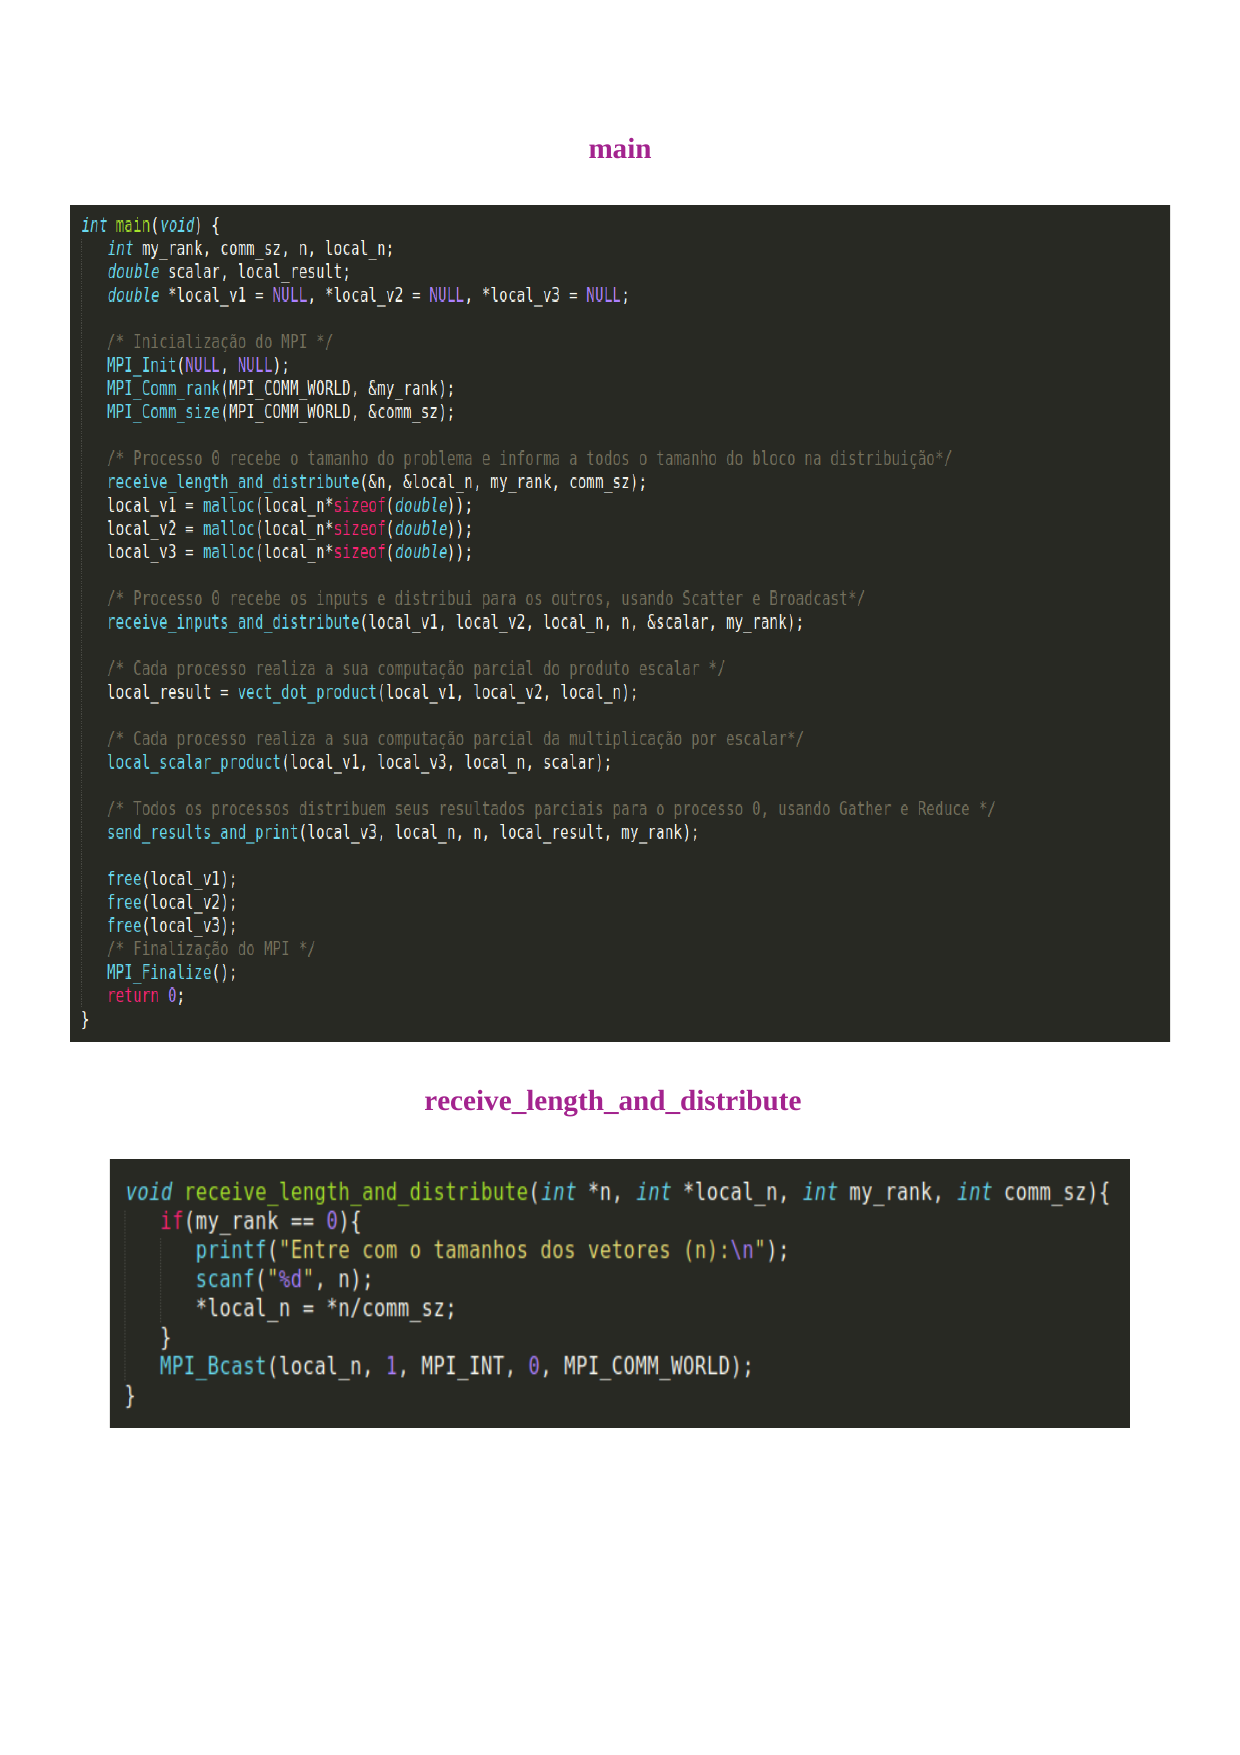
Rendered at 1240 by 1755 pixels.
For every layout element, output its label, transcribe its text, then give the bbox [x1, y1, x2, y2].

text main [176, 131, 1063, 164]
picture [70, 205, 1171, 1042]
text receive_length_and_distribute [176, 1083, 1049, 1116]
picture [109, 1159, 1130, 1428]
